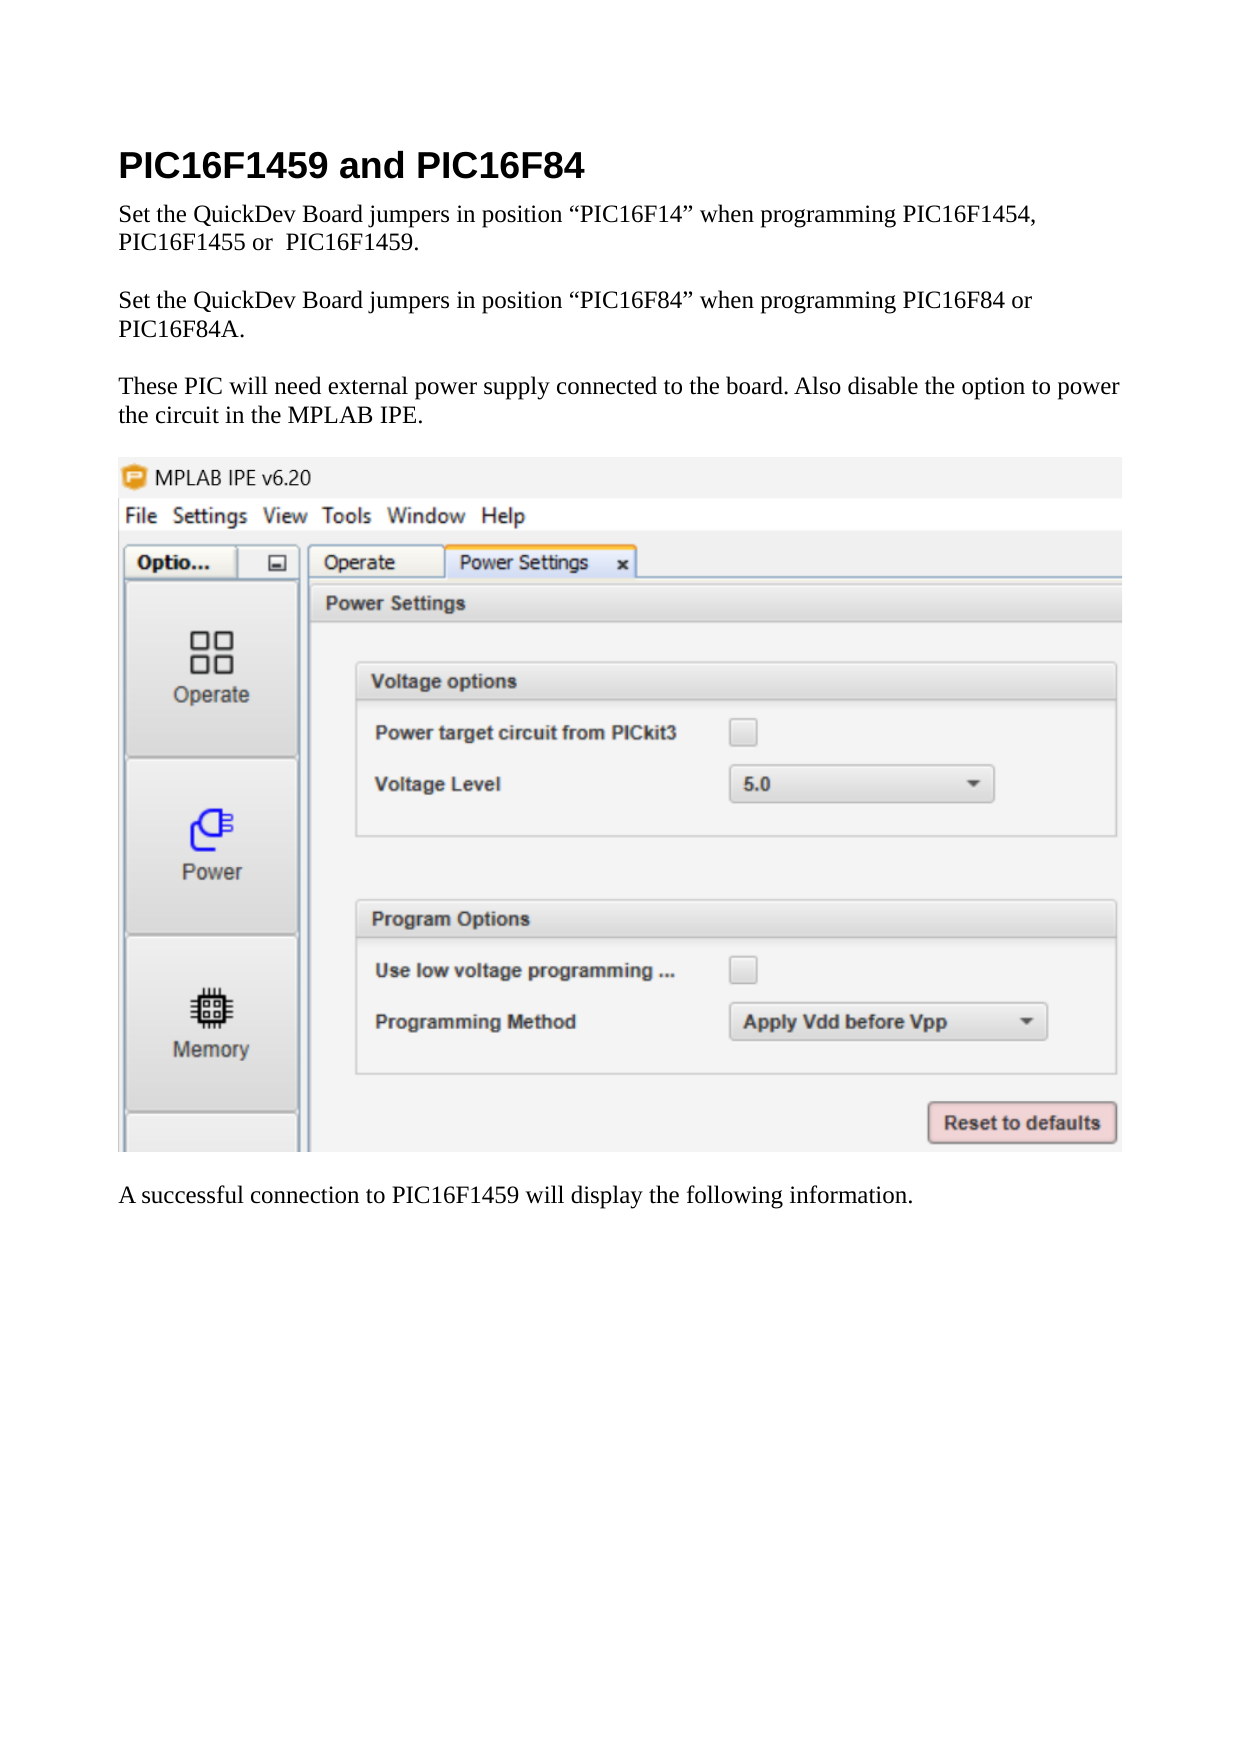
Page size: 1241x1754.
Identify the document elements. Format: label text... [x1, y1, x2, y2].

text These PIC will need external power supply connected to the board. Also disable the option to power the circuit in the MPLAB IPE. [118, 371, 1122, 429]
text A successful connection to PIC16F1459 will display the following information. [118, 1180, 1122, 1209]
text Set the QuickDev Board jumpers in position “PIC16F84” when programming PIC16F84 or PIC16F84A. [118, 285, 1122, 342]
text Set the QuickDev Board jumpers in position “PIC16F14” when programming PIC16F1454, PIC16F1455 or PIC16F1459. [118, 199, 1122, 256]
picture [118, 457, 1123, 1152]
subtitle PIC16F1459 and PIC16F84 [118, 143, 1122, 186]
